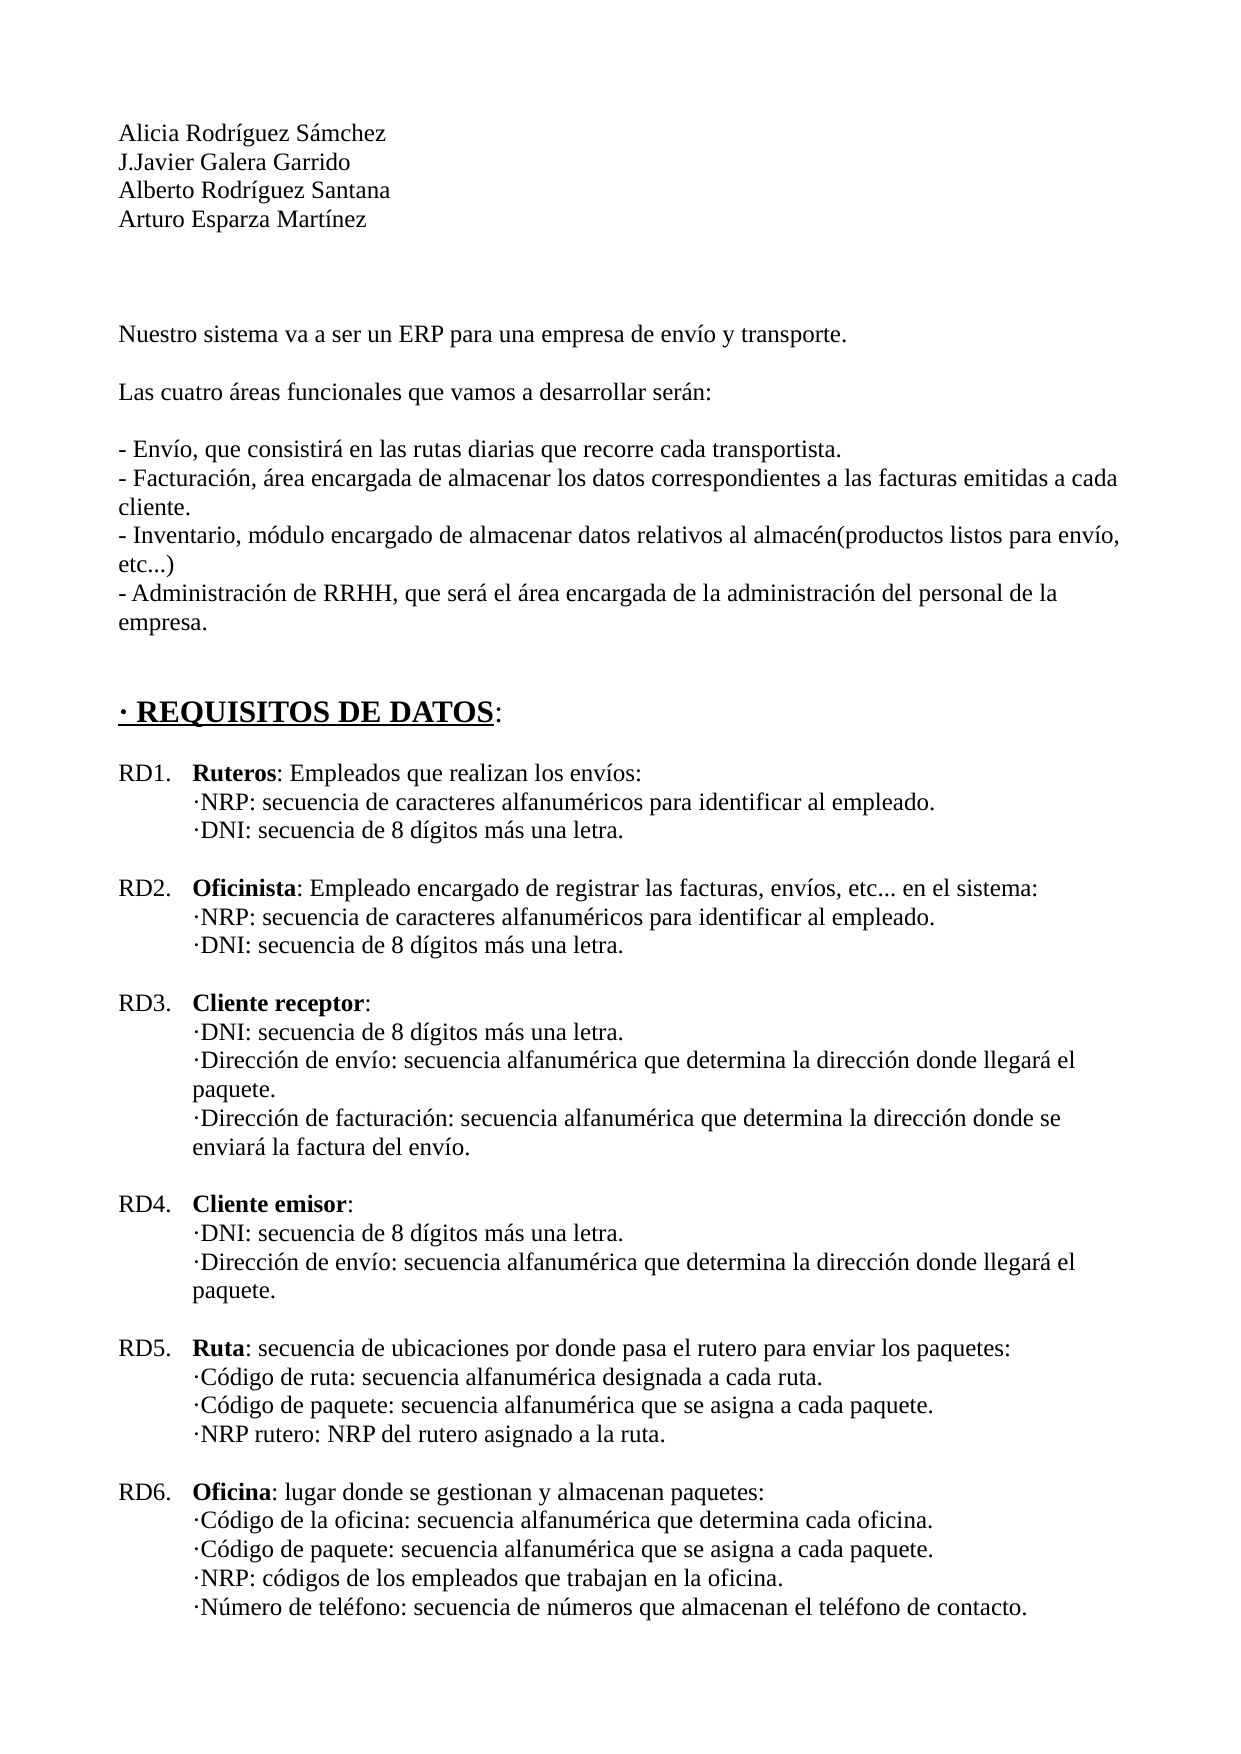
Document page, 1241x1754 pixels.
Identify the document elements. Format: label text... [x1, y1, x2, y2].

text ·Dirección de envío: secuencia alfanumérica que determina la dirección donde llegará el paquete. [118, 1045, 1122, 1103]
text Las cuatro áreas funcionales que vamos a desarrollar serán: [118, 377, 1122, 406]
text ·NRP rutero: NRP del rutero asignado a la ruta. [118, 1419, 1122, 1448]
text - Facturación, área encargada de almacenar los datos correspondientes a las facturas emitidas a cada cliente. [118, 463, 1122, 521]
text J.Javier Galera Garrido [118, 147, 1122, 176]
text RD4. Cliente emisor: [118, 1189, 1122, 1218]
text Nuestro sistema va a ser un ERP para una empresa de envío y transporte. [118, 319, 1122, 348]
text ·Dirección de facturación: secuencia alfanumérica que determina la dirección donde se enviará la factura del envío. [118, 1103, 1122, 1160]
text ·DNI: secuencia de 8 dígitos más una letra. [118, 815, 1122, 844]
text Alicia Rodríguez Sámchez [118, 118, 1122, 147]
text - Inventario, módulo encargado de almacenar datos relativos al almacén(productos listos para envío, etc...) [118, 521, 1122, 578]
text ·Código de paquete: secuencia alfanumérica que se asigna a cada paquete. [118, 1534, 1122, 1563]
text ·DNI: secuencia de 8 dígitos más una letra. [118, 1218, 1122, 1247]
text ·DNI: secuencia de 8 dígitos más una letra. [118, 930, 1122, 959]
text Arturo Esparza Martínez [118, 204, 1122, 233]
text ·NRP: secuencia de caracteres alfanuméricos para identificar al empleado. [118, 902, 1122, 930]
text - Administración de RRHH, que será el área encargada de la administración del personal de la empresa. [118, 578, 1122, 636]
text ·Número de teléfono: secuencia de números que almacenan el teléfono de contacto. [118, 1592, 1122, 1620]
text · REQUISITOS DE DATOS: [118, 693, 1122, 729]
text RD6. Oficina: lugar donde se gestionan y almacenan paquetes: [118, 1477, 1122, 1505]
text Alberto Rodríguez Santana [118, 176, 1122, 204]
text ·Código de la oficina: secuencia alfanumérica que determina cada oficina. [118, 1505, 1122, 1534]
text ·Código de paquete: secuencia alfanumérica que se asigna a cada paquete. [118, 1390, 1122, 1419]
text ·Dirección de envío: secuencia alfanumérica que determina la dirección donde llegará el paquete. [118, 1247, 1122, 1304]
text ·NRP: secuencia de caracteres alfanuméricos para identificar al empleado. [118, 787, 1122, 815]
text ·NRP: códigos de los empleados que trabajan en la oficina. [118, 1563, 1122, 1592]
text RD1. Ruteros: Empleados que realizan los envíos: [118, 758, 1122, 787]
text ·DNI: secuencia de 8 dígitos más una letra. [118, 1017, 1122, 1045]
text ·Código de ruta: secuencia alfanumérica designada a cada ruta. [118, 1362, 1122, 1390]
text RD2. Oficinista: Empleado encargado de registrar las facturas, envíos, etc... en el sistema: [118, 873, 1122, 902]
text RD3. Cliente receptor: [118, 988, 1122, 1017]
text - Envío, que consistirá en las rutas diarias que recorre cada transportista. [118, 434, 1122, 463]
text RD5. Ruta: secuencia de ubicaciones por donde pasa el rutero para enviar los paquetes: [118, 1333, 1122, 1362]
